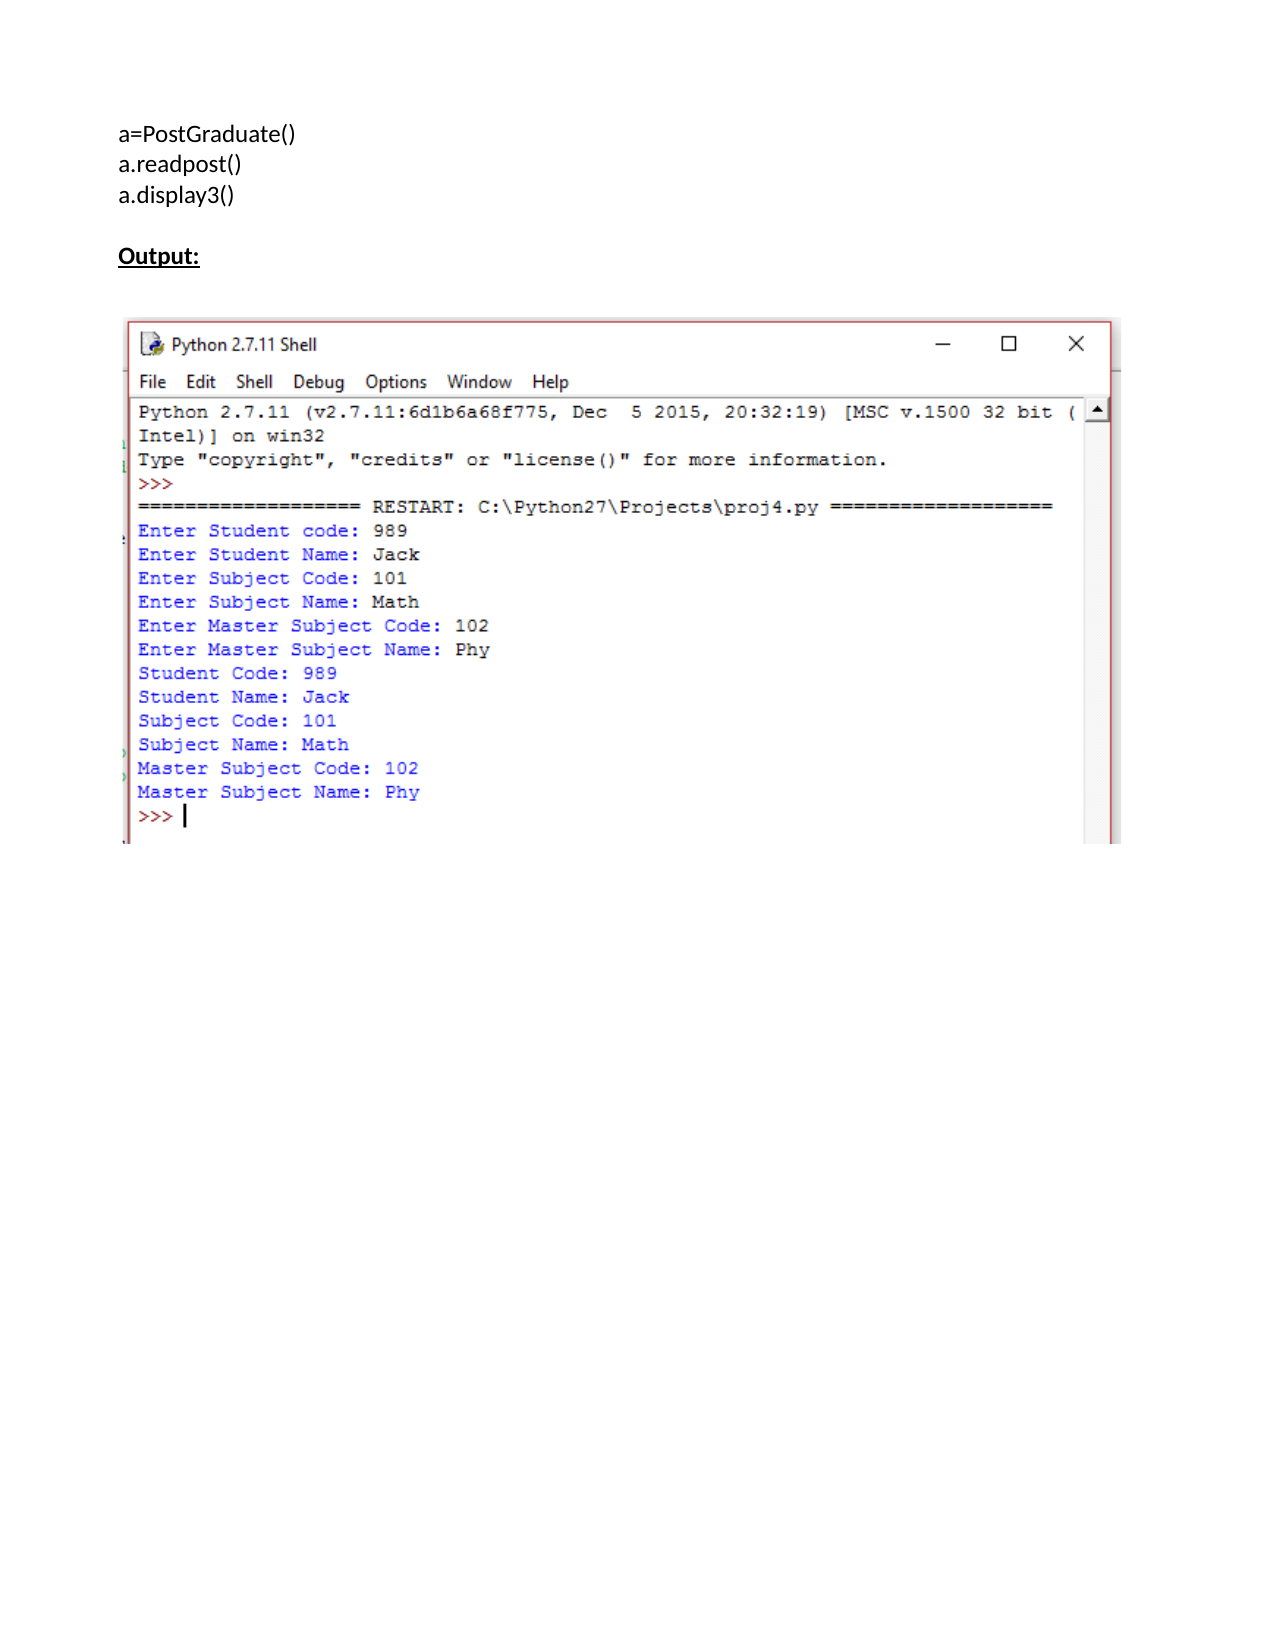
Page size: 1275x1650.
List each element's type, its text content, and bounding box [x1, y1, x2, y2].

text a.readpost() [118, 149, 1157, 179]
picture [122, 317, 1122, 844]
text a.display3() [118, 179, 1157, 210]
text a=PostGraduate() [118, 118, 1157, 149]
text Output: [118, 240, 1157, 271]
